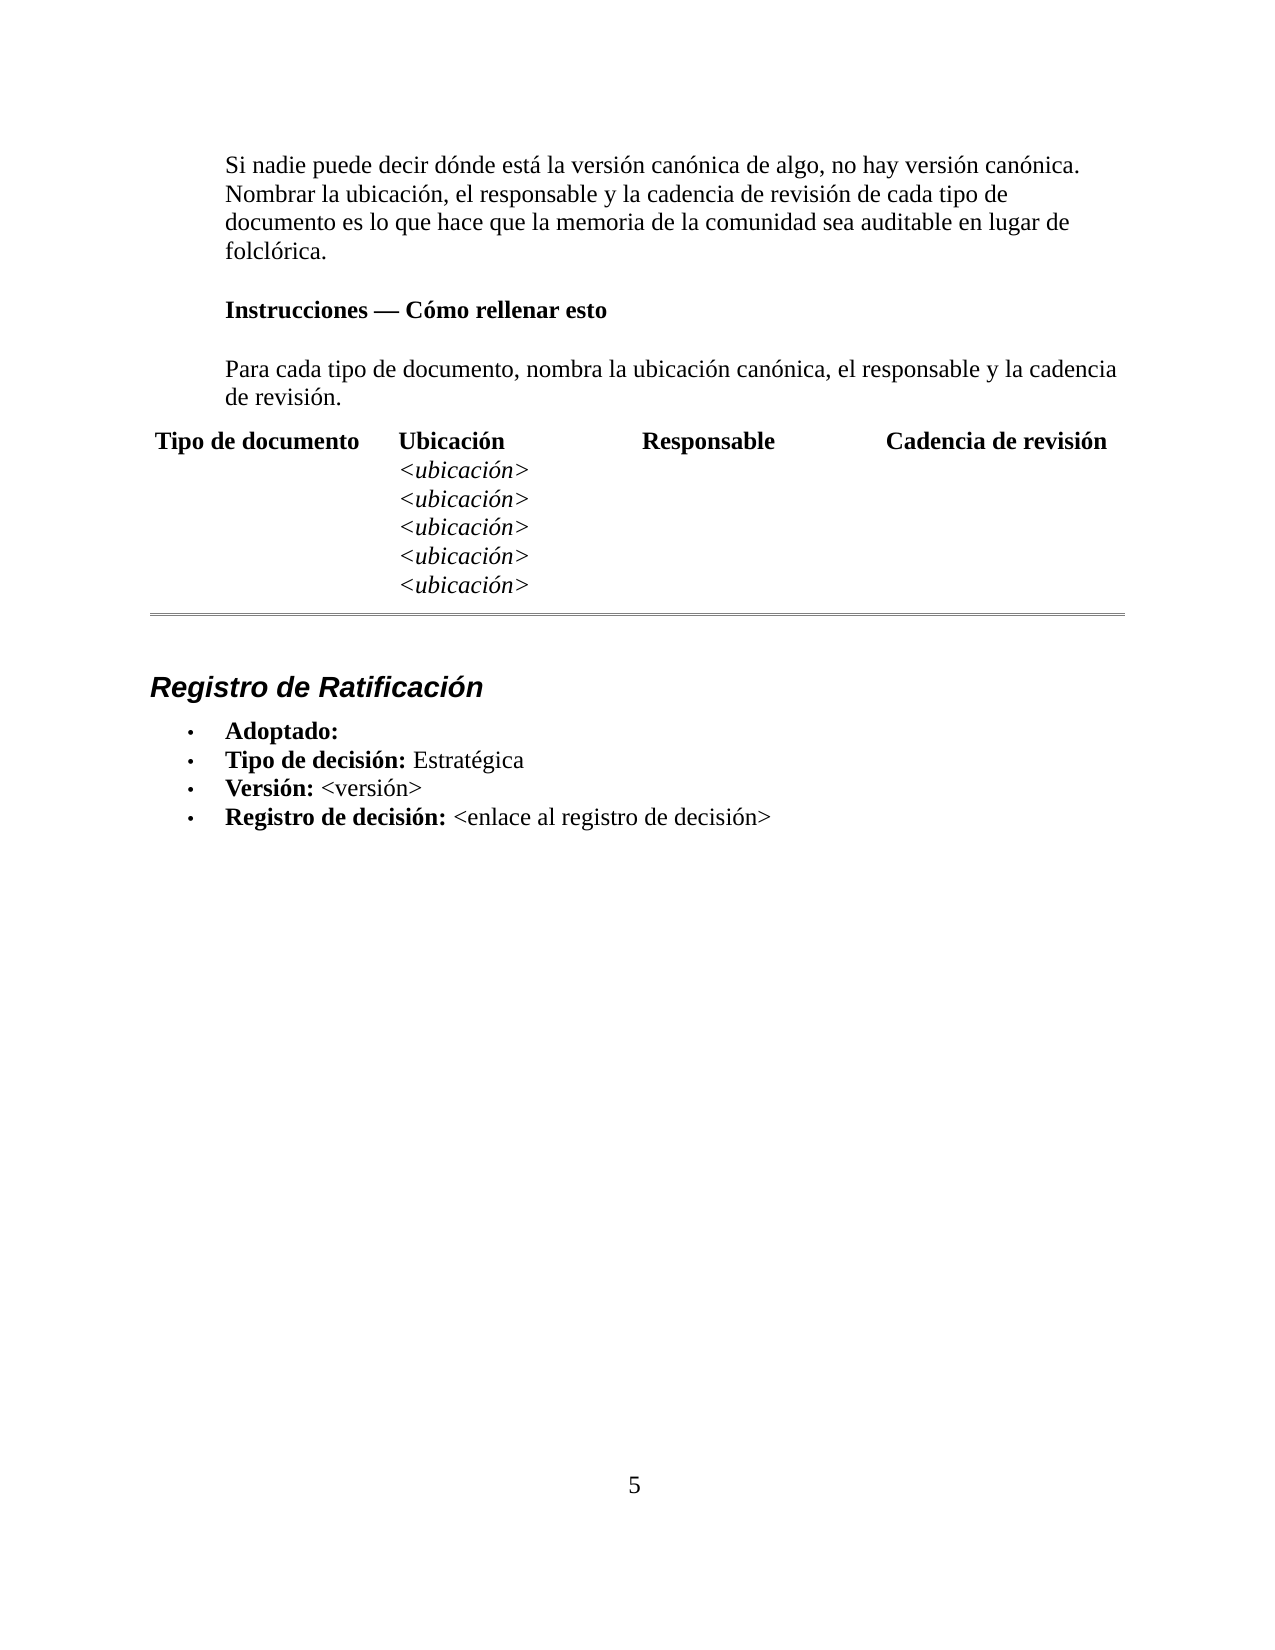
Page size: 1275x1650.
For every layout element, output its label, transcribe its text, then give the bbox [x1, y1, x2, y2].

table_cell <ubicación> [394, 513, 637, 541]
table_cell <ubicación> [394, 570, 637, 599]
table_cell [150, 570, 394, 599]
table_header Responsable [638, 426, 881, 455]
text Si nadie puede decir dónde está la versión canónica de algo, no hay versión canónica. Nombrar la ubicación, el responsable y la cadencia de revisión de cada tipo de documento es lo que hace que la memoria de la comunidad sea auditable en lugar de folclórica. [225, 150, 1125, 265]
table_cell [150, 541, 394, 570]
text Para cada tipo de documento, nombra la ubicación canónica, el responsable y la cadencia de revisión. [225, 354, 1125, 411]
table_cell [638, 513, 881, 541]
table_header Ubicación [394, 426, 637, 455]
table_cell [150, 513, 394, 541]
table_cell <ubicación> [394, 455, 637, 484]
table_cell [638, 484, 881, 512]
list Registro de decisión: <enlace al registro de decisión> [187, 802, 1125, 831]
list Tipo de decisión: Estratégica [187, 745, 1125, 773]
list Versión: <versión> [187, 773, 1125, 802]
table_cell [638, 570, 881, 599]
table_cell <ubicación> [394, 541, 637, 570]
table_cell [150, 455, 394, 484]
text Instrucciones — Cómo rellenar esto [225, 295, 1125, 324]
table_cell [638, 541, 881, 570]
table_cell [638, 455, 881, 484]
table_cell [881, 484, 1125, 512]
table_cell [881, 541, 1125, 570]
table_header Tipo de documento [150, 426, 394, 455]
table_cell [881, 513, 1125, 541]
table_cell [881, 455, 1125, 484]
table_cell [881, 570, 1125, 599]
table_cell [150, 484, 394, 512]
subtitle Registro de Ratificación [150, 670, 1125, 703]
list Adoptado: [187, 716, 1125, 745]
table_header Cadencia de revisión [881, 426, 1125, 455]
table_cell <ubicación> [394, 484, 637, 512]
